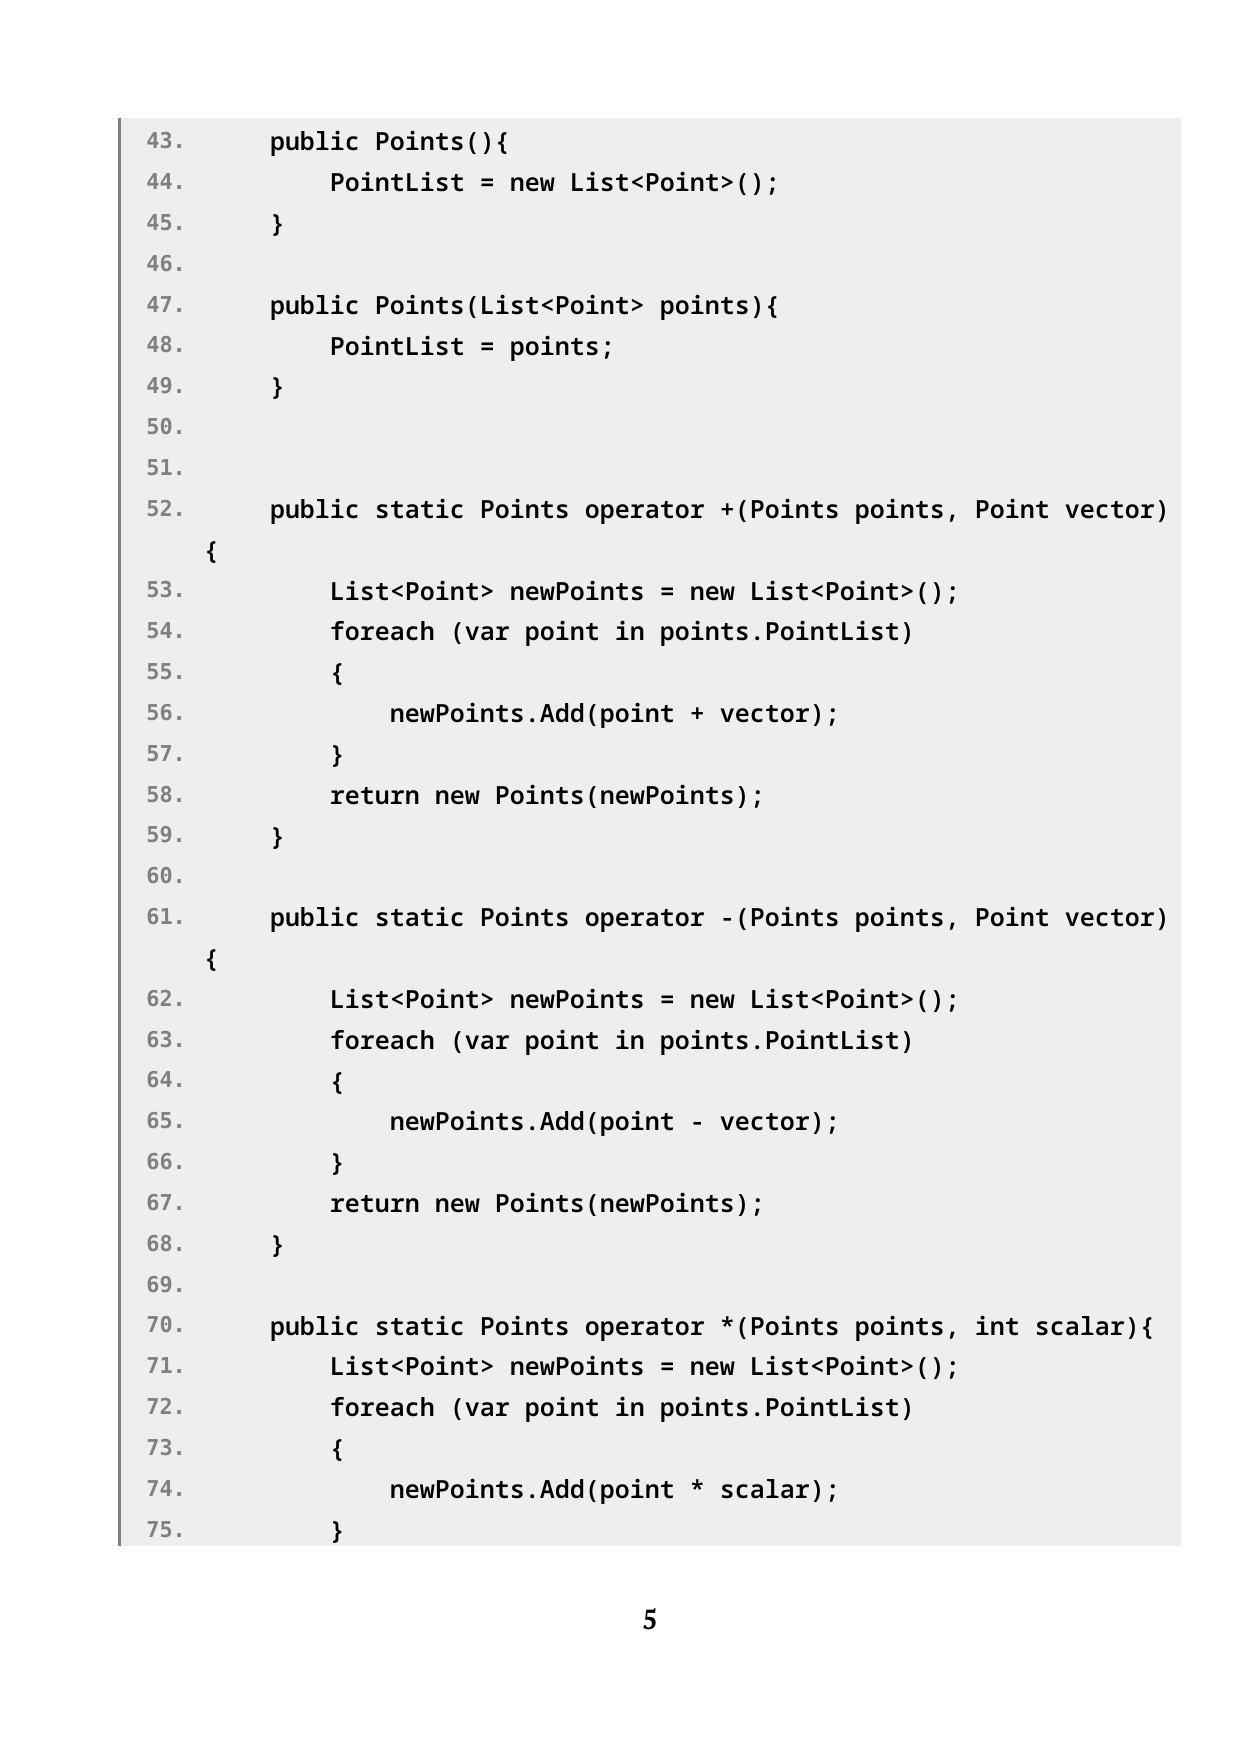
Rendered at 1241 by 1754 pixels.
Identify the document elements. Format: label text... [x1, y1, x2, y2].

list public static Points operator +(Points points, Point vector){ [121, 486, 1181, 566]
list { [121, 1057, 1181, 1097]
list List<Point> newPoints = new List<Point>(); [121, 976, 1181, 1016]
list List<Point> newPoints = new List<Point>(); [121, 1343, 1181, 1383]
list public Points(){ [121, 118, 1181, 158]
list newPoints.Add(point - vector); [121, 1098, 1181, 1138]
list foreach (var point in points.PointList) [121, 1384, 1181, 1424]
list foreach (var point in points.PointList) [121, 1016, 1181, 1056]
list } [121, 812, 1181, 852]
list } [121, 1506, 1181, 1546]
list PointList = points; [121, 322, 1181, 362]
list } [121, 731, 1181, 771]
list } [121, 1221, 1181, 1261]
list newPoints.Add(point * scalar); [121, 1466, 1181, 1506]
list } [121, 1139, 1181, 1179]
list return new Points(newPoints); [121, 771, 1181, 811]
list public static Points operator *(Points points, int scalar){ [121, 1302, 1181, 1342]
list newPoints.Add(point + vector); [121, 690, 1181, 730]
list List<Point> newPoints = new List<Point>(); [121, 567, 1181, 607]
list } [121, 200, 1181, 240]
list public Points(List<Point> points){ [121, 281, 1181, 321]
list foreach (var point in points.PointList) [121, 608, 1181, 648]
list PointList = new List<Point>(); [121, 159, 1181, 199]
list { [121, 1425, 1181, 1465]
list public static Points operator -(Points points, Point vector){ [121, 894, 1181, 975]
list } [121, 363, 1181, 403]
list return new Points(newPoints); [121, 1180, 1181, 1220]
list { [121, 649, 1181, 689]
